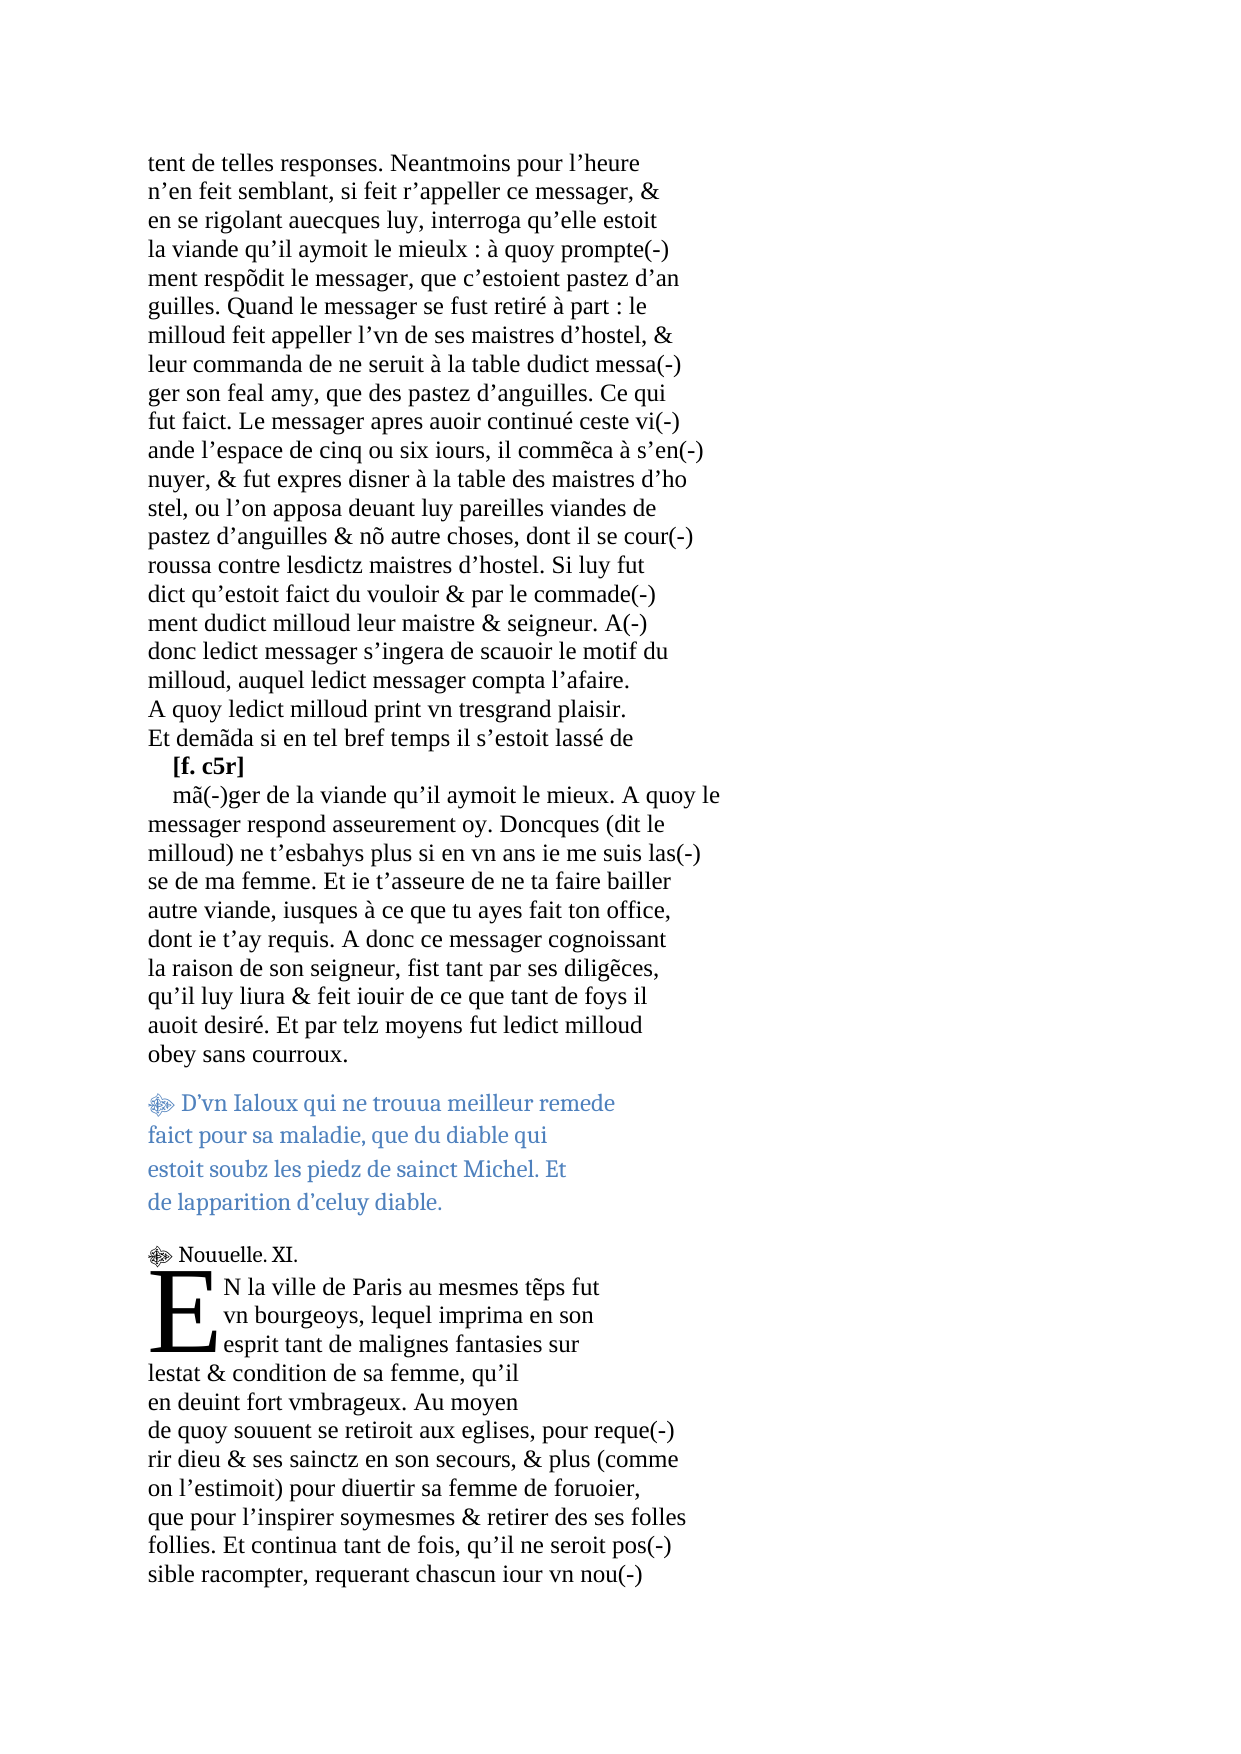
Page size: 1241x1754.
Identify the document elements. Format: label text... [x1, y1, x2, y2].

text tent de telles responses. Neantmoins pour l’heure n’en feit semblant, si feit r’appeller ce messager, & en se rigolant auecques luy, interroga qu’elle estoit la viande qu’il aymoit le mieulx : à quoy prompte(-) ment respõdit le messager, que c’estoient pastez d’an guilles. Quand le messager se fust retiré à part : le milloud feit appeller l’vn de ses maistres d’hostel, & leur commanda de ne seruit à la table dudict messa(-) ger son feal amy, que des pastez d’anguilles. Ce qui fut faict. Le messager apres auoir continué ceste vi(-) ande l’espace de cinq ou six iours, il commẽca à s’en(-) nuyer, & fut expres disner à la table des maistres d’ho stel, ou l’on apposa deuant luy pareilles viandes de pastez d’anguilles & nõ autre choses, dont il se cour(-) roussa contre lesdictz maistres d’hostel. Si luy fut dict qu’estoit faict du vouloir & par le commade(-) ment dudict milloud leur maistre & seigneur. A(-) donc ledict messager s’ingera de scauoir le motif du milloud, auquel ledict messager compta l’afaire. A quoy ledict milloud print vn tresgrand plaisir. Et demãda si en tel bref temps il s’estoit lassé de [148, 148, 1093, 751]
subtitle ❧ Nouuelle. XI. [148, 1241, 1093, 1268]
text [f. c5r] [148, 751, 1093, 780]
subtitle ❧ D’vn Ialoux qui ne trouua meilleur remede faict pour sa maladie, que du diable qui estoit soubz les piedz de sainct Michel. Et de lapparition d’celuy diable. [148, 1088, 1093, 1216]
text mã(-)ger de la viande qu’il aymoit le mieux. A quoy le messager respond asseurement oy. Doncques (dit le milloud) ne t’esbahys plus si en vn ans ie me suis las(-) se de ma femme. Et ie t’asseure de ne ta faire bailler autre viande, iusques à ce que tu ayes fait ton office, dont ie t’ay requis. A donc ce messager cognoissant la raison de son seigneur, fist tant par ses diligẽces, qu’il luy liura & feit iouir de ce que tant de foys il auoit desiré. Et par telz moyens fut ledict milloud obey sans courroux. [148, 780, 1093, 1068]
text EN la ville de Paris au mesmes tẽps fut vn bourgeoys, lequel imprima en son esprit tant de malignes fantasies sur lestat & condition de sa femme, qu’il en deuint fort vmbrageux. Au moyen de quoy souuent se retiroit aux eglises, pour reque(-) rir dieu & ses sainctz en son secours, & plus (comme on l’estimoit) pour diuertir sa femme de foruoier, que pour l’inspirer soymesmes & retirer des ses folles follies. Et continua tant de fois, qu’il ne seroit pos(-) sible racompter, requerant chascun iour vn nou(-) [148, 1272, 1093, 1588]
